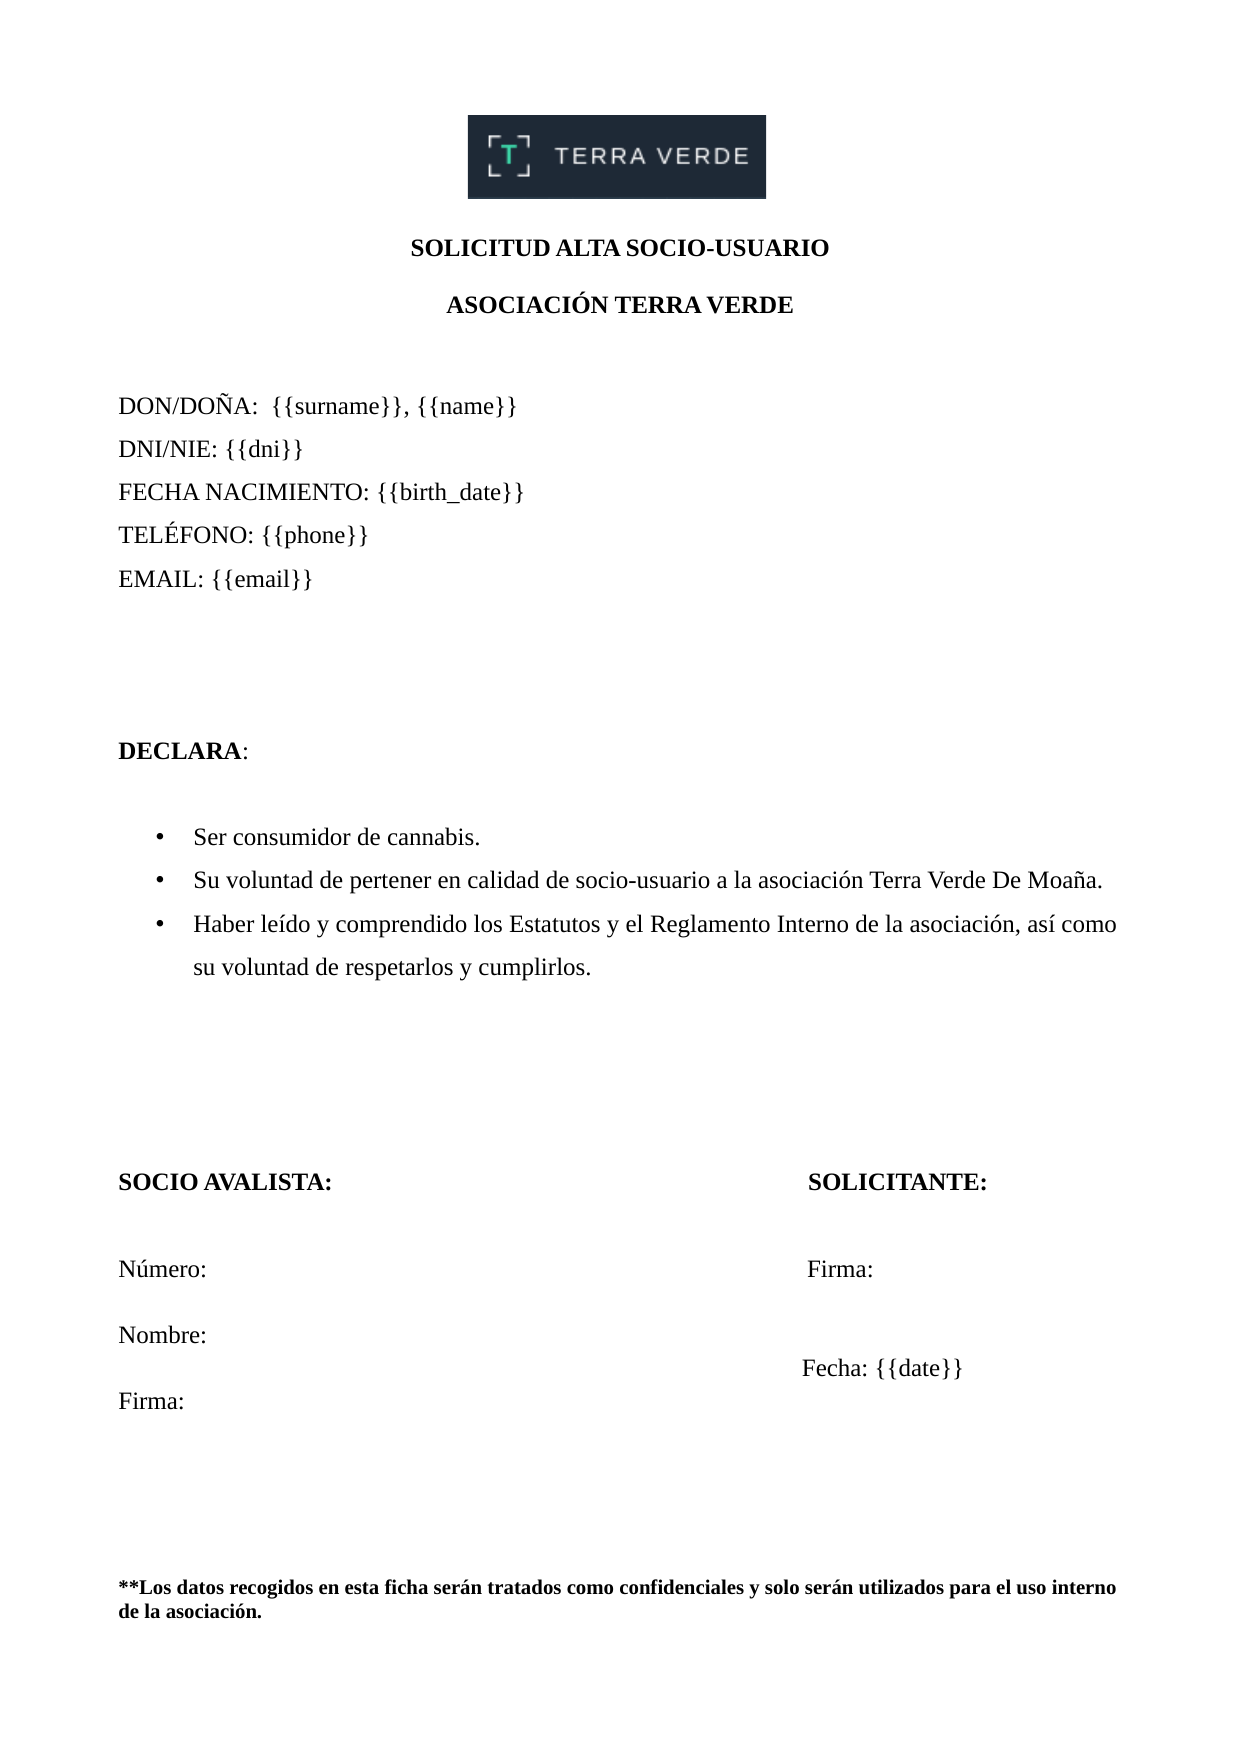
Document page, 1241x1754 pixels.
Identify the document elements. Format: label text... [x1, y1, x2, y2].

text TELÉFONO: {{phone}} [118, 521, 1122, 549]
list Ser consumidor de cannabis. [156, 822, 1122, 851]
text EMAIL: {{email}} [118, 564, 1122, 592]
text ASOCIACIÓN TERRA VERDE [118, 291, 1122, 319]
text DON/DOÑA: {{surname}}, {{name}} [118, 391, 1122, 420]
text Fecha: {{date}} [118, 1353, 1122, 1382]
text Número: Firma: [118, 1254, 1122, 1282]
text FECHA NACIMIENTO: {{birth_date}} [118, 477, 1122, 506]
list Su voluntad de pertener en calidad de socio-usuario a la asociación Terra Verde De Moaña. [156, 866, 1122, 894]
text Firma: [118, 1386, 1122, 1414]
list Haber leído y comprendido los Estatutos y el Reglamento Interno de la asociación, así como su voluntad de respetarlos y cumplirlos. [156, 909, 1122, 981]
text DECLARA: [118, 736, 1122, 765]
text **Los datos recogidos en esta ficha serán tratados como confidenciales y solo serán utilizados para el uso interno de la asociación. [118, 1575, 1122, 1623]
text SOLICITUD ALTA SOCIO-USUARIO [118, 233, 1122, 262]
text SOCIO AVALISTA: SOLICITANTE: [118, 1167, 1122, 1196]
text Nombre: [118, 1320, 1122, 1348]
text DNI/NIE: {{dni}} [118, 434, 1122, 463]
picture [467, 115, 767, 199]
